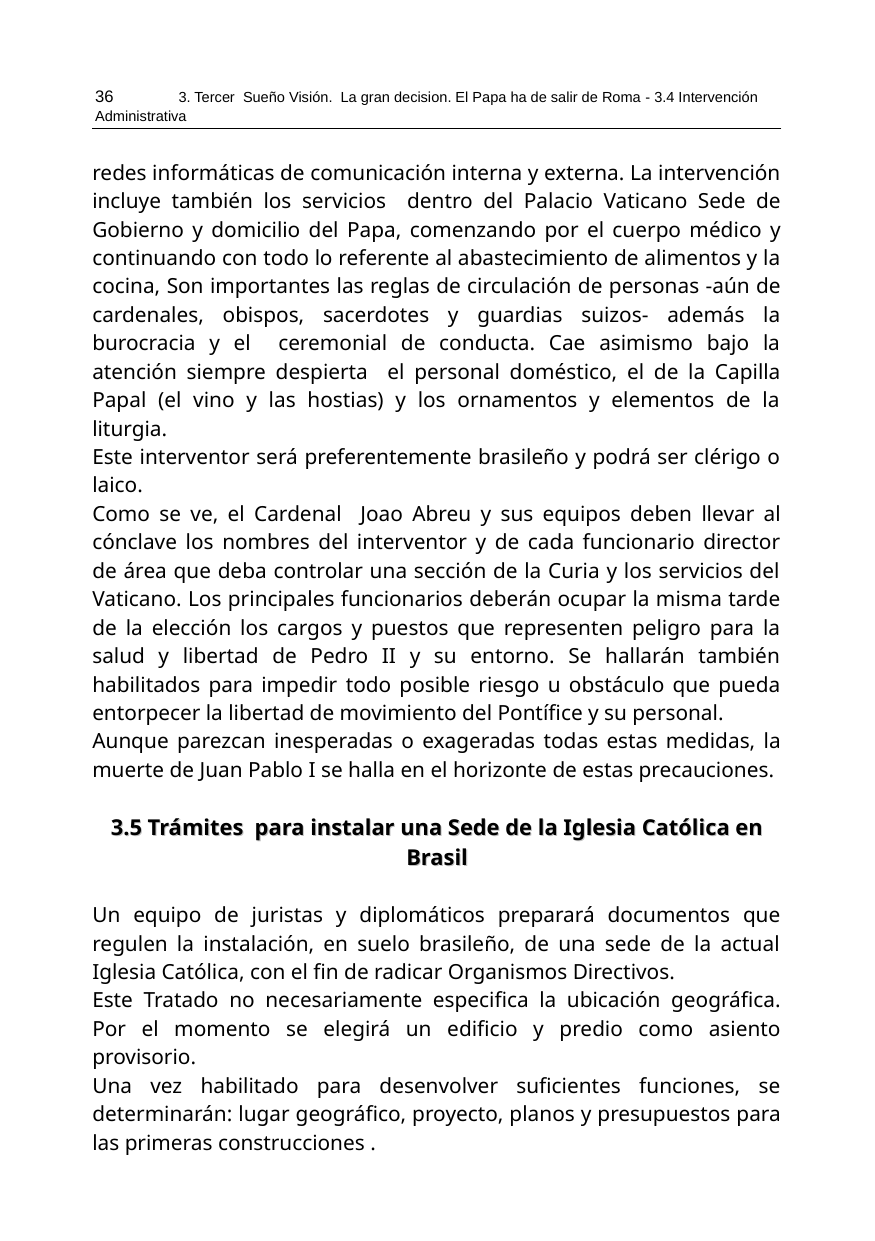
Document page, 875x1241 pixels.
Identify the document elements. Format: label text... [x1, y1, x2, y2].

text Este interventor será preferentemente brasileño y podrá ser clérigo o laico. [92, 442, 781, 499]
text redes informáticas de comunicación interna y externa. La intervención incluye también los servicios dentro del Palacio Vaticano Sede de Gobierno y domicilio del Papa, comenzando por el cuerpo médico y continuando con todo lo referente al abastecimiento de alimentos y la cocina, Son importantes las reglas de circulación de personas -aún de cardenales, obispos, sacerdotes y guardias suizos- además la burocracia y el ceremonial de conducta. Cae asimismo bajo la atención siempre despierta el personal doméstico, el de la Capilla Papal (el vino y las hostias) y los ornamentos y elementos de la liturgia. [92, 158, 781, 442]
text Un equipo de juristas y diplomáticos preparará documentos que regulen la instalación, en suelo brasileño, de una sede de la actual Iglesia Católica, con el fin de radicar Organismos Directivos. [92, 900, 781, 986]
text Este Tratado no necesariamente especifica la ubicación geográfica. Por el momento se elegirá un edificio y predio como asiento provisorio. [92, 986, 781, 1071]
text Aunque parezcan inesperadas o exageradas todas estas medidas, la muerte de Juan Pablo I se halla en el horizonte de estas precauciones. [92, 727, 781, 783]
text Como se ve, el Cardenal Joao Abreu y sus equipos deben llevar al cónclave los nombres del interventor y de cada funcionario director de área que deba controlar una sección de la Curia y los servicios del Vaticano. Los principales funcionarios deberán ocupar la misma tarde de la elección los cargos y puestos que representen peligro para la salud y libertad de Pedro II y su entorno. Se hallarán también habilitados para impedir todo posible riesgo u obstáculo que pueda entorpecer la libertad de movimiento del Pontífice y su personal. [92, 499, 781, 727]
text Una vez habilitado para desenvolver suficientes funciones, se determinarán: lugar geográfico, proyecto, planos y presupuestos para las primeras construcciones . [92, 1071, 781, 1156]
subtitle 3.5 Trámites para instalar una Sede de la Iglesia Católica en Brasil [92, 812, 781, 871]
